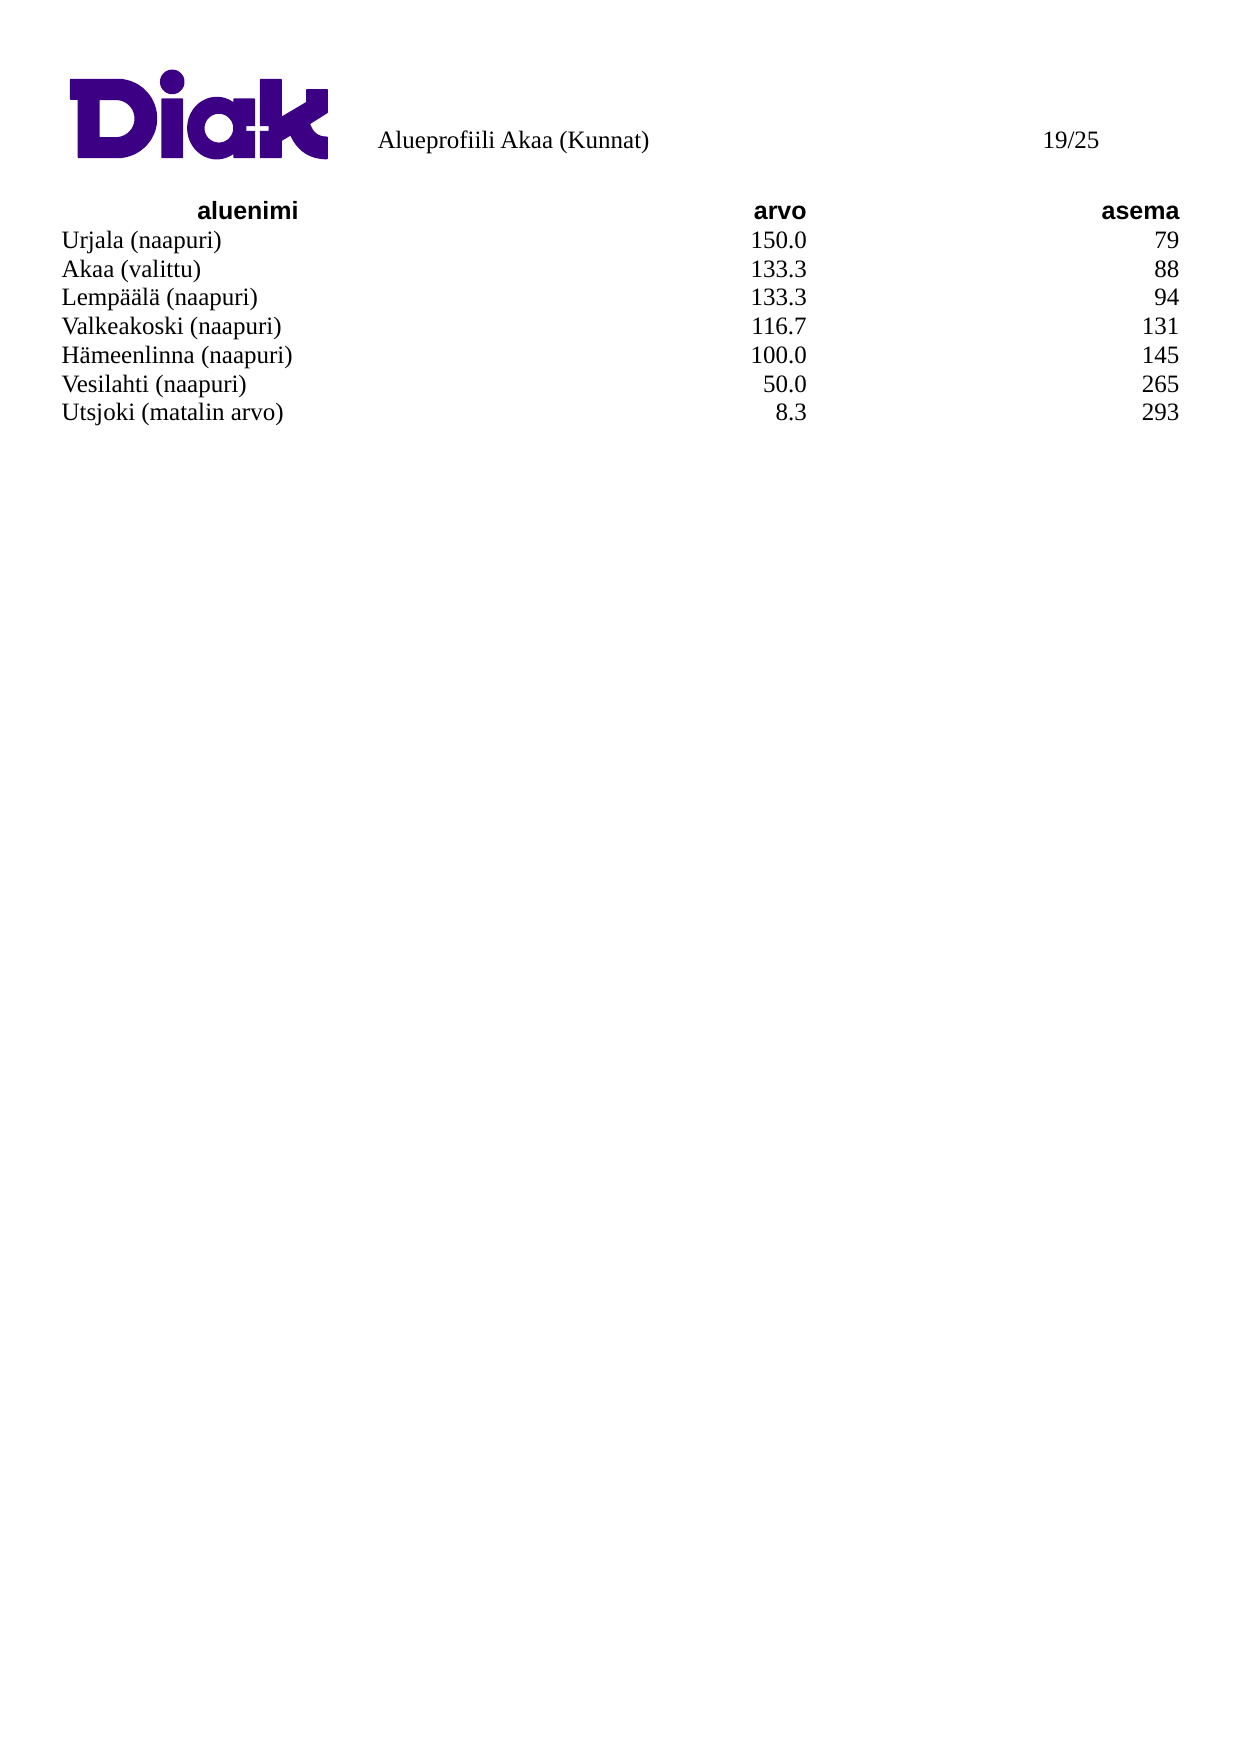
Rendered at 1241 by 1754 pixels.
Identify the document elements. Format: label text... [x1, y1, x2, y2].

table_cell 133.3 [434, 283, 806, 311]
table_cell Valkeakoski (naapuri) [61, 311, 434, 340]
table_cell 116.7 [434, 311, 806, 340]
table_cell 133.3 [434, 254, 806, 282]
table_cell 79 [806, 225, 1179, 254]
table_cell 8.3 [434, 398, 806, 426]
table_cell 145 [806, 340, 1179, 369]
table_cell 150.0 [434, 225, 806, 254]
table_cell Akaa (valittu) [61, 254, 434, 282]
table_cell 100.0 [434, 340, 806, 369]
table_cell 94 [806, 283, 1179, 311]
table_header arvo [434, 196, 806, 225]
table_cell Utsjoki (matalin arvo) [61, 398, 434, 426]
table_cell Lempäälä (naapuri) [61, 283, 434, 311]
table_cell 131 [806, 311, 1179, 340]
table_cell Urjala (naapuri) [61, 225, 434, 254]
table_cell Hämeenlinna (naapuri) [61, 340, 434, 369]
table_cell Vesilahti (naapuri) [61, 369, 434, 397]
table_header aluenimi [61, 196, 434, 225]
table_cell 88 [806, 254, 1179, 282]
table_cell 265 [806, 369, 1179, 397]
table_cell 50.0 [434, 369, 806, 397]
table_cell 293 [806, 398, 1179, 426]
table_header asema [806, 196, 1179, 225]
